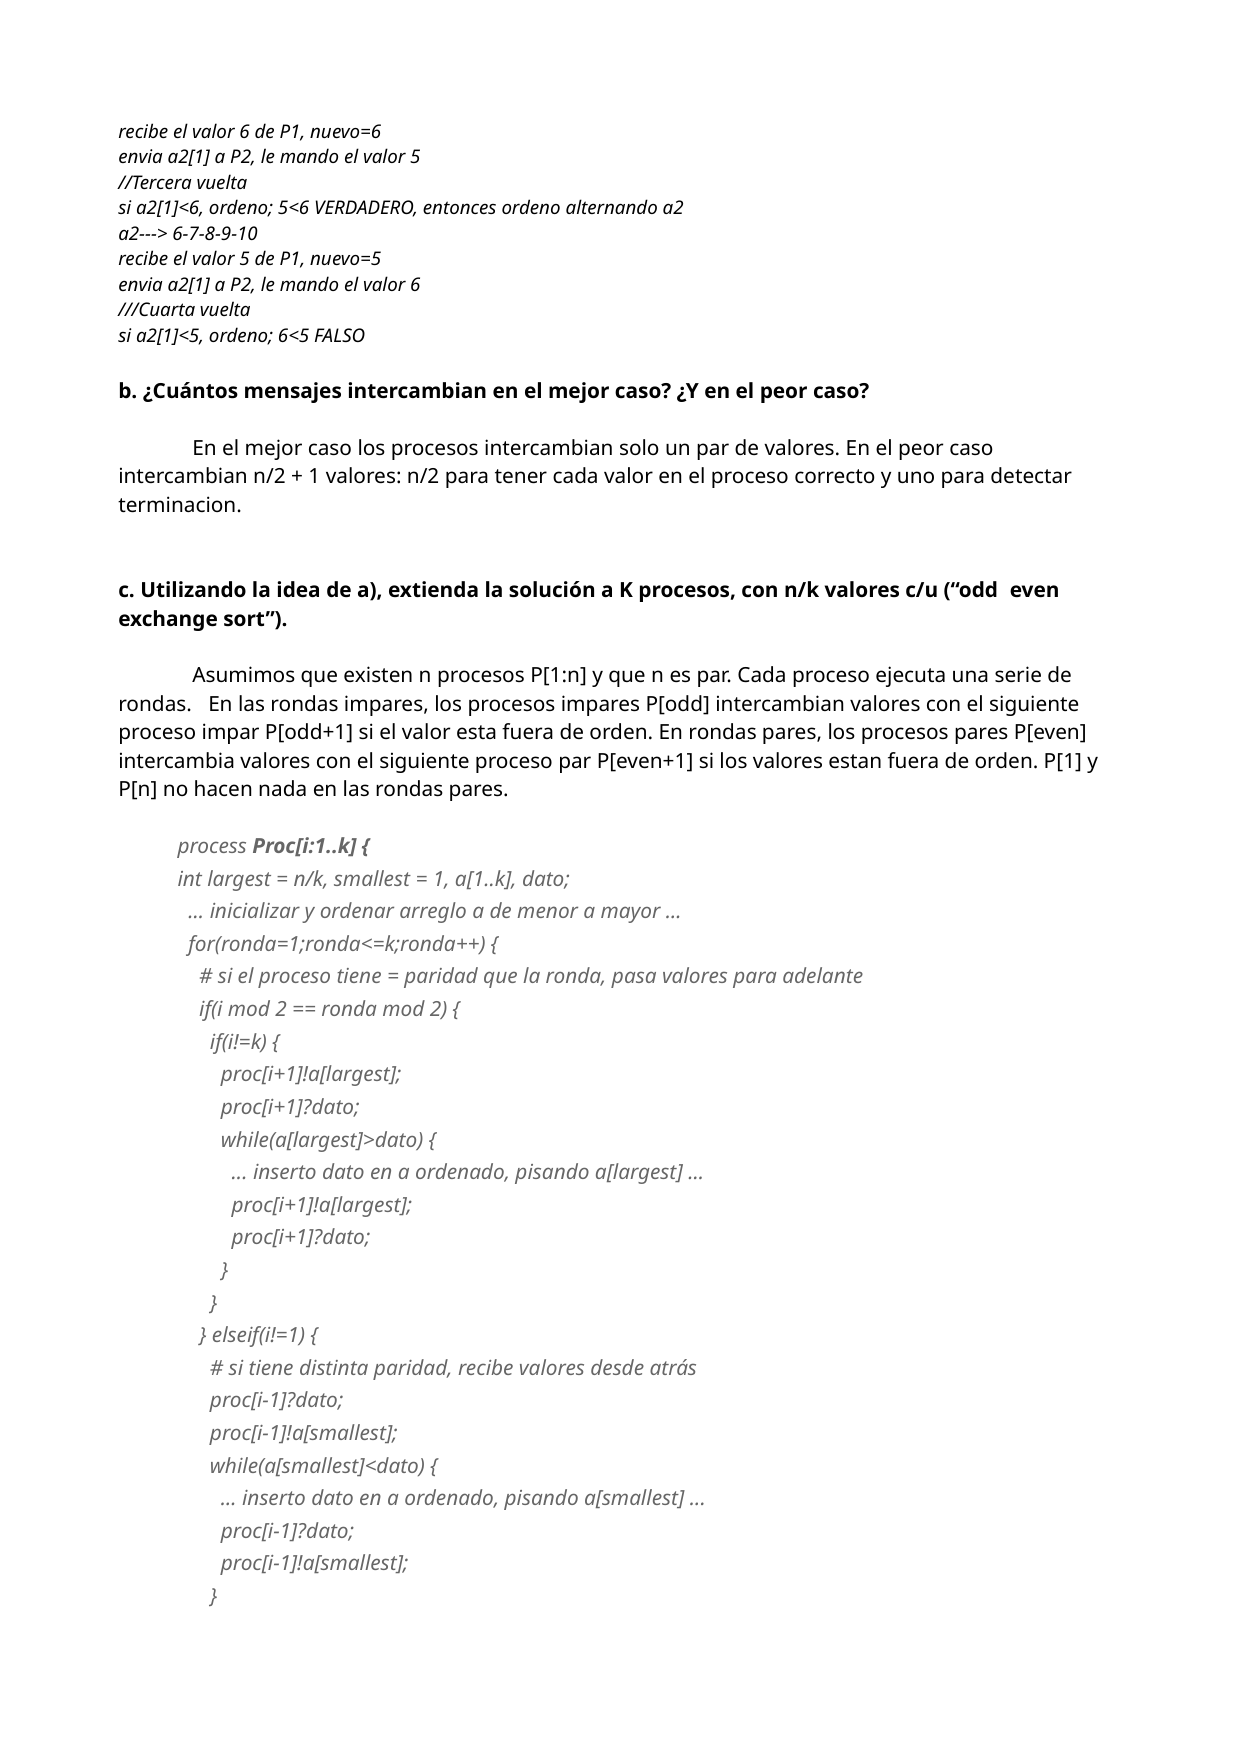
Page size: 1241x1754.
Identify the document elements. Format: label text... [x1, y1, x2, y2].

text } elseif(i!=1) { [177, 1320, 1122, 1349]
text envia a2[1] a P2, le mando el valor 5 [118, 144, 1122, 169]
text proc[i-1]?dato; [177, 1516, 1122, 1544]
text for(ronda=1;ronda<=k;ronda++) { [177, 929, 1122, 957]
text } [177, 1581, 1122, 1609]
text # si el proceso tiene = paridad que la ronda, pasa valores para adelante [177, 962, 1122, 990]
text proc[i+1]!a[largest]; [177, 1059, 1122, 1088]
text ... inserto dato en a ordenado, pisando a[largest] ... [177, 1157, 1122, 1186]
text int largest = n/k, smallest = 1, a[1..k], dato; [177, 864, 1122, 892]
text if(i mod 2 == ronda mod 2) { [177, 994, 1122, 1023]
text si a2[1]<6, ordeno; 5<6 VERDADERO, entonces ordeno alternando a2 [118, 195, 1122, 220]
text si a2[1]<5, ordeno; 6<5 FALSO [118, 322, 1122, 348]
text envia a2[1] a P2, le mando el valor 6 [118, 271, 1122, 297]
text } [177, 1288, 1122, 1316]
text proc[i-1]?dato; [177, 1386, 1122, 1414]
text proc[i+1]!a[largest]; [177, 1190, 1122, 1218]
text recibe el valor 5 de P1, nuevo=5 [118, 246, 1122, 271]
text a2---> 6-7-8-9-10 [118, 220, 1122, 246]
text process Proc[i:1..k] { [177, 831, 1122, 860]
text ///Cuarta vuelta [118, 297, 1122, 322]
text ... inserto dato en a ordenado, pisando a[smallest] ... [177, 1483, 1122, 1512]
text En el mejor caso los procesos intercambian solo un par de valores. En el peor caso intercambian n/2 + 1 valores: n/2 para tener cada valor en el proceso correcto y uno para detectar terminacion. [118, 433, 1122, 518]
text c. Utilizando la idea de a), extienda la solución a K procesos, con n/k valores c/u (“odd ­ even exchange sort”). [118, 575, 1122, 632]
text while(a[largest]>dato) { [177, 1125, 1122, 1153]
text proc[i+1]?dato; [177, 1092, 1122, 1121]
text recibe el valor 6 de P1, nuevo=6 [118, 118, 1122, 144]
text proc[i-1]!a[smallest]; [177, 1418, 1122, 1447]
text Asumimos que existen n procesos P[1:n] y que n es par. Cada proceso ejecuta una serie de rondas. En las rondas impares, los procesos impares P[odd] intercambian valores con el siguiente proceso impar P[odd+1] si el valor esta fuera de orden. En rondas pares, los procesos pares P[even] intercambia valores con el siguiente proceso par P[even+1] si los valores estan fuera de orden. P[1] y P[n] no hacen nada en las rondas pares. [118, 661, 1122, 803]
text b. ¿Cuántos mensajes intercambian en el mejor caso? ¿Y en el peor caso? [118, 376, 1122, 405]
text proc[i-1]!a[smallest]; [177, 1548, 1122, 1577]
text if(i!=k) { [177, 1027, 1122, 1055]
text while(a[smallest]<dato) { [177, 1451, 1122, 1479]
text //Tercera vuelta [118, 169, 1122, 195]
text } [177, 1255, 1122, 1283]
text proc[i+1]?dato; [177, 1222, 1122, 1251]
text ... inicializar y ordenar arreglo a de menor a mayor ... [177, 896, 1122, 925]
text # si tiene distinta paridad, recibe valores desde atrás [177, 1353, 1122, 1381]
